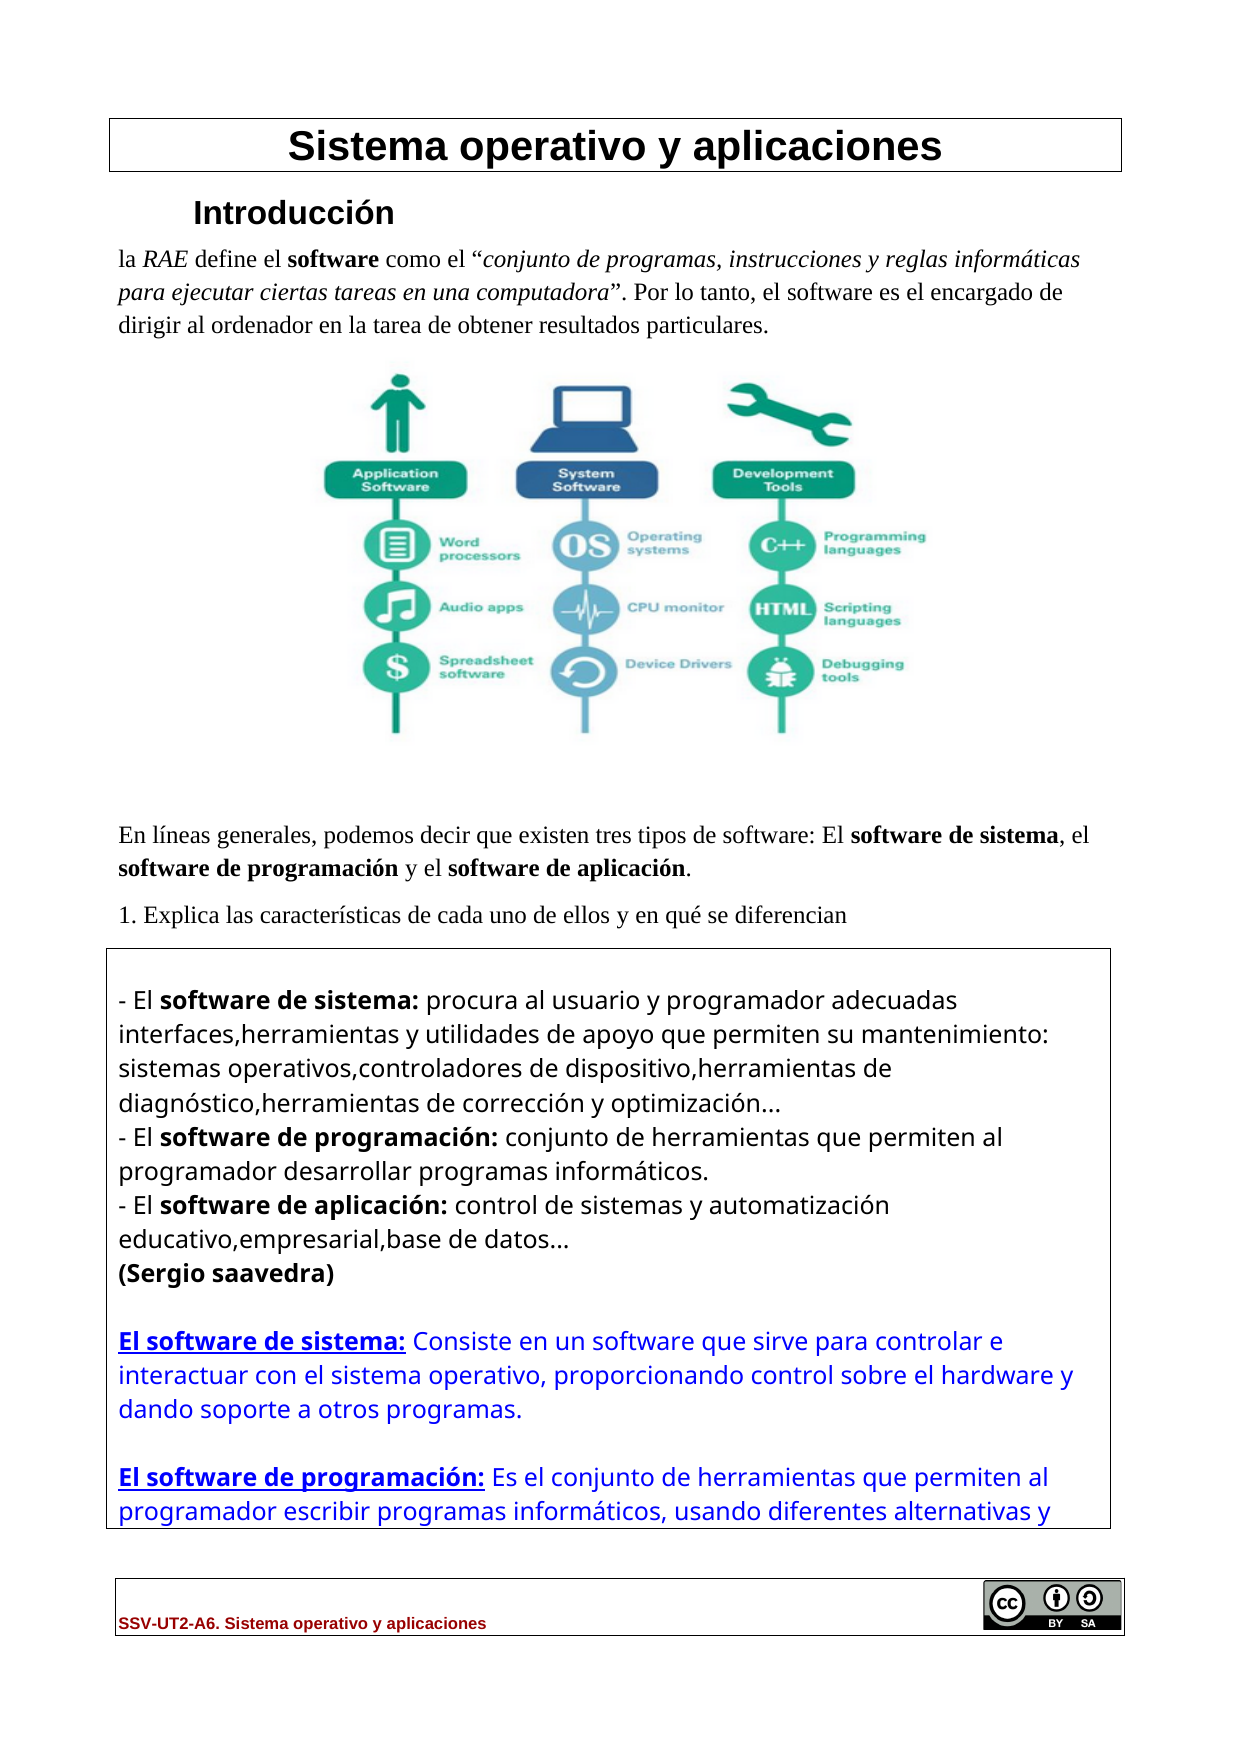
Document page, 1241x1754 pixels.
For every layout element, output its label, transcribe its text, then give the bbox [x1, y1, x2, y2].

picture [983, 1580, 1122, 1630]
text 1. Explica las características de cada uno de ellos y en qué se diferencian [118, 900, 1122, 929]
subtitle Introducción [118, 193, 1122, 232]
picture [305, 357, 936, 749]
text la RAE define el software como el “conjunto de programas, instrucciones y reglas informáticas para ejecutar ciertas tareas en una computadora”. Por lo tanto, el software es el encargado de dirigir al ordenador en la tarea de obtener resultados particulares. [118, 244, 1122, 339]
text En líneas generales, podemos decir que existen tres tipos de software: El software de sistema, el software de programación y el software de aplicación. [118, 820, 1122, 881]
table_header - El software de sistema: procura al usuario y programador adecuadas interfaces,herramientas y utilidades de apoyo que permiten su mantenimiento: sistemas operativos,controladores de dispositivo,herramientas de diagnóstico,herramientas de corrección y optimización... - El software de programación: conjunto de herramientas que permiten al programador desarrollar programas informáticos. - El software de aplicación: control de sistemas y automatización educativo,empresarial,base de datos... (Sergio saavedra) El software de sistema: Consiste en un software que sirve para controlar e interactuar con el sistema operativo, proporcionando control sobre el hardware y dando soporte a otros programas. El software de programación: Es el conjunto de herramientas que permiten al programador escribir programas informáticos, usando diferentes alternativas y [107, 949, 1110, 1528]
text Sistema operativo y aplicaciones [110, 119, 1121, 171]
